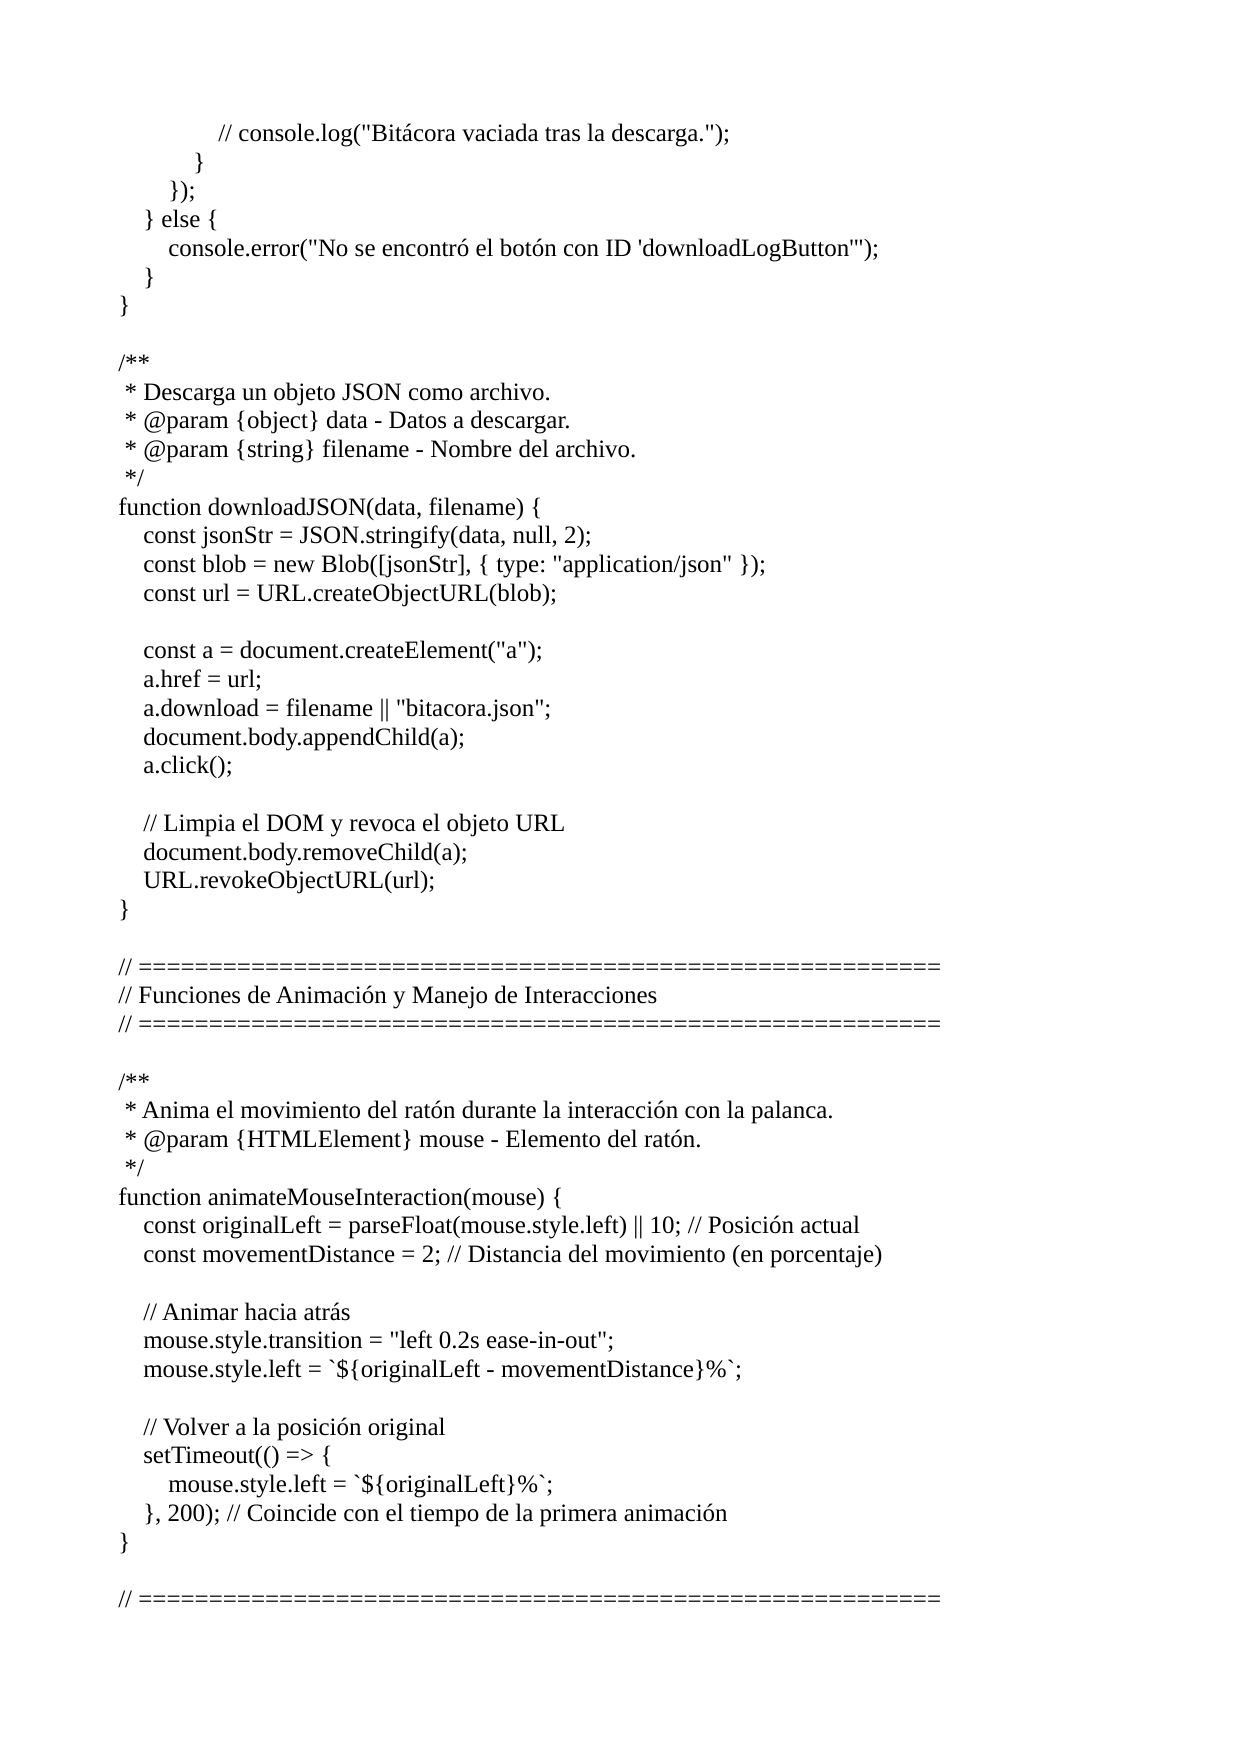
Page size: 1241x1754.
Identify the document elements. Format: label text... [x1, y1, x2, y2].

text } [118, 262, 1122, 291]
text function downloadJSON(data, filename) { [118, 492, 1122, 521]
text a.click(); [118, 751, 1122, 779]
text * @param {HTMLElement} mouse - Elemento del ratón. [118, 1124, 1122, 1153]
text const a = document.createElement("a"); [118, 636, 1122, 664]
text // Animar hacia atrás [118, 1297, 1122, 1326]
text mouse.style.left = `${originalLeft - movementDistance}%`; [118, 1354, 1122, 1383]
text console.error("No se encontró el botón con ID 'downloadLogButton'"); [118, 233, 1122, 262]
text * @param {object} data - Datos a descargar. [118, 406, 1122, 434]
text */ [118, 1153, 1122, 1182]
text * @param {string} filename - Nombre del archivo. [118, 434, 1122, 463]
text a.href = url; [118, 664, 1122, 693]
text const movementDistance = 2; // Distancia del movimiento (en porcentaje) [118, 1239, 1122, 1268]
text * Descarga un objeto JSON como archivo. [118, 377, 1122, 406]
text // ========================================================= [118, 1584, 1122, 1613]
text document.body.appendChild(a); [118, 722, 1122, 751]
text } else { [118, 204, 1122, 233]
text URL.revokeObjectURL(url); [118, 866, 1122, 894]
text // console.log("Bitácora vaciada tras la descarga."); [118, 118, 1122, 147]
text */ [118, 463, 1122, 492]
text // Volver a la posición original [118, 1412, 1122, 1441]
text function animateMouseInteraction(mouse) { [118, 1182, 1122, 1211]
text }); [118, 176, 1122, 204]
text // ========================================================= [118, 952, 1122, 981]
text }, 200); // Coincide con el tiempo de la primera animación [118, 1498, 1122, 1527]
text document.body.removeChild(a); [118, 837, 1122, 866]
text const url = URL.createObjectURL(blob); [118, 578, 1122, 607]
text } [118, 291, 1122, 319]
text setTimeout(() => { [118, 1441, 1122, 1469]
text /** [118, 1067, 1122, 1096]
text mouse.style.left = `${originalLeft}%`; [118, 1469, 1122, 1498]
text // Limpia el DOM y revoca el objeto URL [118, 808, 1122, 837]
text a.download = filename || "bitacora.json"; [118, 693, 1122, 722]
text * Anima el movimiento del ratón durante la interacción con la palanca. [118, 1096, 1122, 1124]
text } [118, 147, 1122, 176]
text // ========================================================= [118, 1009, 1122, 1038]
text const originalLeft = parseFloat(mouse.style.left) || 10; // Posición actual [118, 1211, 1122, 1239]
text const blob = new Blob([jsonStr], { type: "application/json" }); [118, 549, 1122, 578]
text mouse.style.transition = "left 0.2s ease-in-out"; [118, 1326, 1122, 1354]
text // Funciones de Animación y Manejo de Interacciones [118, 981, 1122, 1009]
text /** [118, 348, 1122, 377]
text const jsonStr = JSON.stringify(data, null, 2); [118, 521, 1122, 549]
text } [118, 894, 1122, 923]
text } [118, 1527, 1122, 1556]
